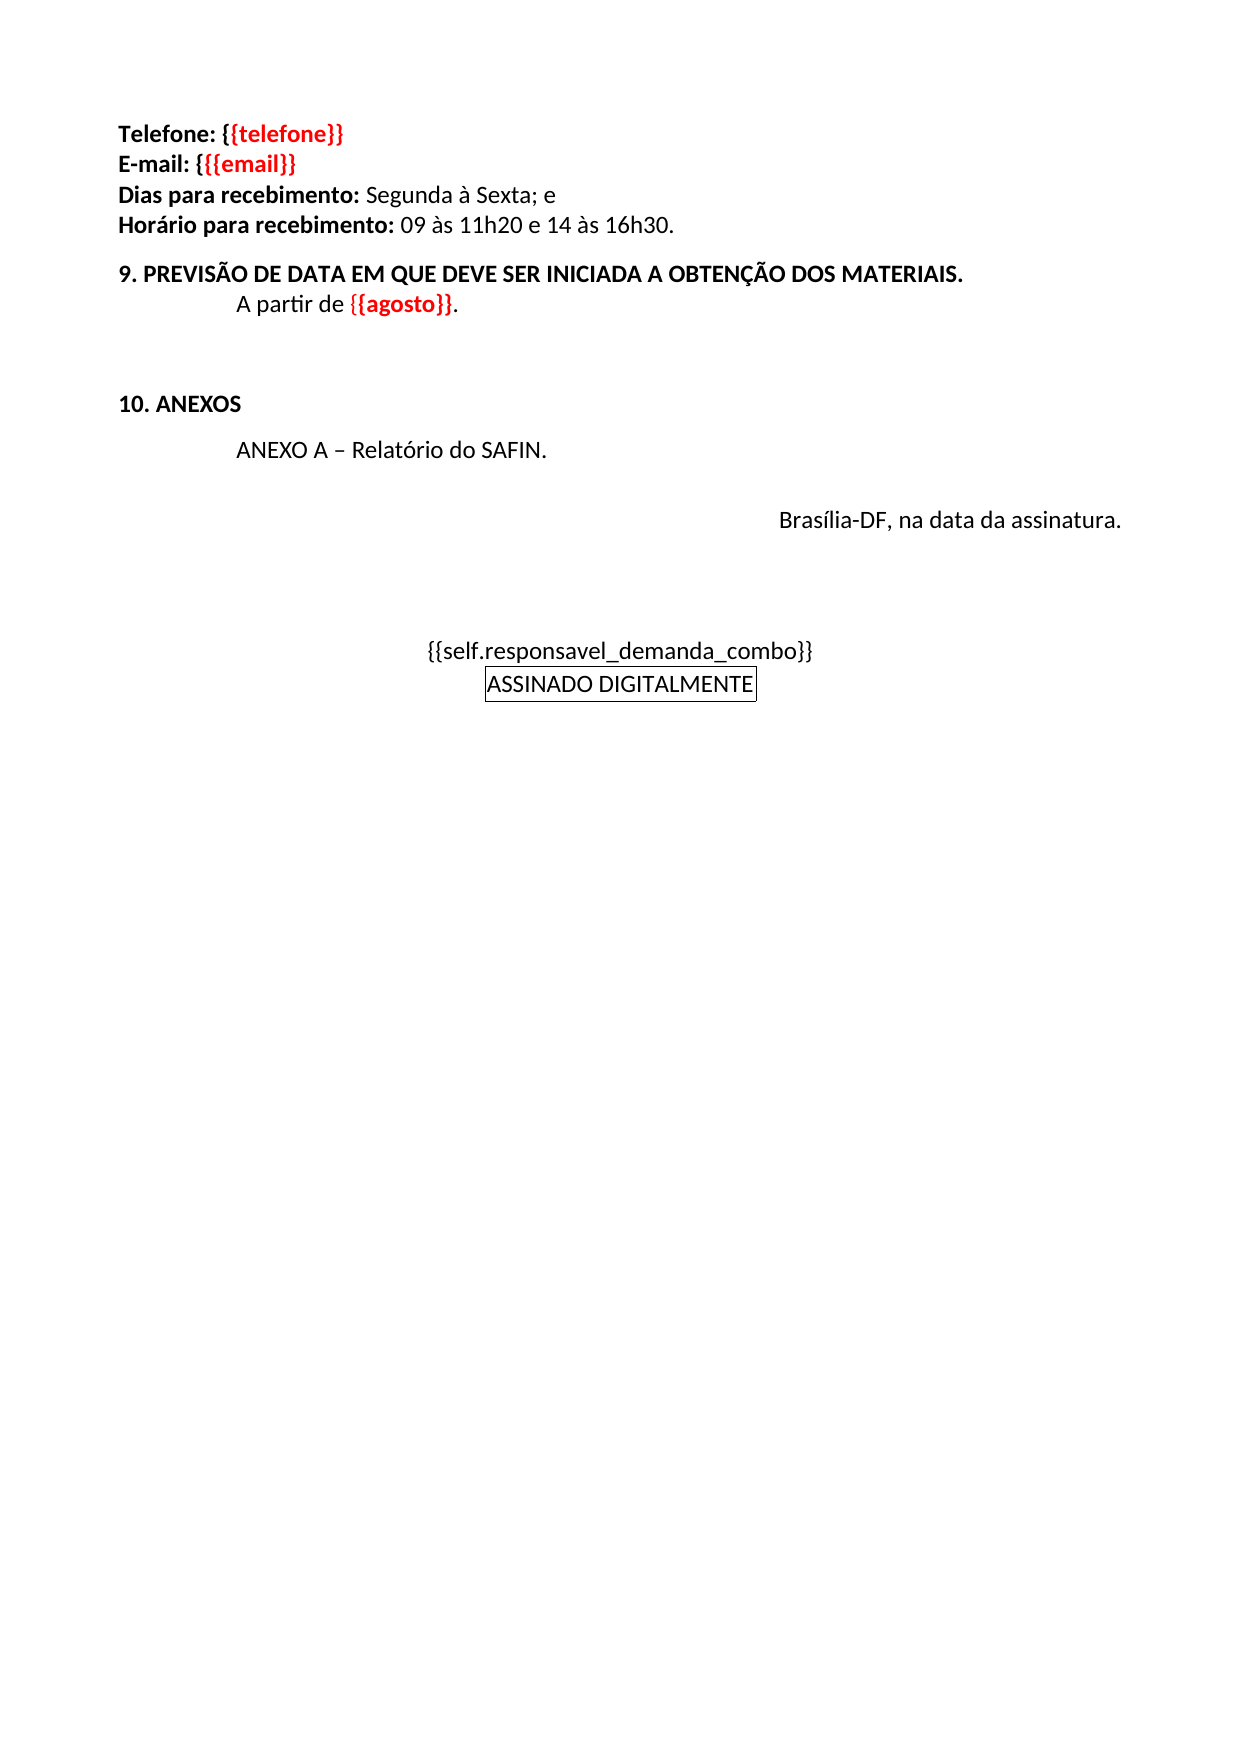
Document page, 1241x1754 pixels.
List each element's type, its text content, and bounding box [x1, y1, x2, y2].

text Dias para recebimento: Segunda à Sexta; e [118, 179, 1122, 210]
text ANEXO A – Relatório do SAFIN. [236, 434, 1122, 465]
text Horário para recebimento: 09 às 11h20 e 14 às 16h30. [118, 210, 1122, 240]
text Telefone: {{telefone}} [118, 118, 1122, 149]
text 10. ANEXOS [118, 389, 1122, 418]
text [757, 666, 1122, 701]
text 9. PREVISÃO DE DATA EM QUE DEVE SER INICIADA A OBTENÇÃO DOS MATERIAIS. [118, 258, 1122, 288]
text {{self.responsavel_demanda_combo}} [118, 636, 1122, 666]
text Brasília-DF, na data da assinatura. [118, 504, 1122, 535]
text A partir de {{agosto}}. [118, 288, 1122, 319]
text E-mail: {{{email}} [118, 149, 1122, 179]
text ASSINADO DIGITALMENTE [486, 667, 756, 701]
text [118, 666, 485, 701]
